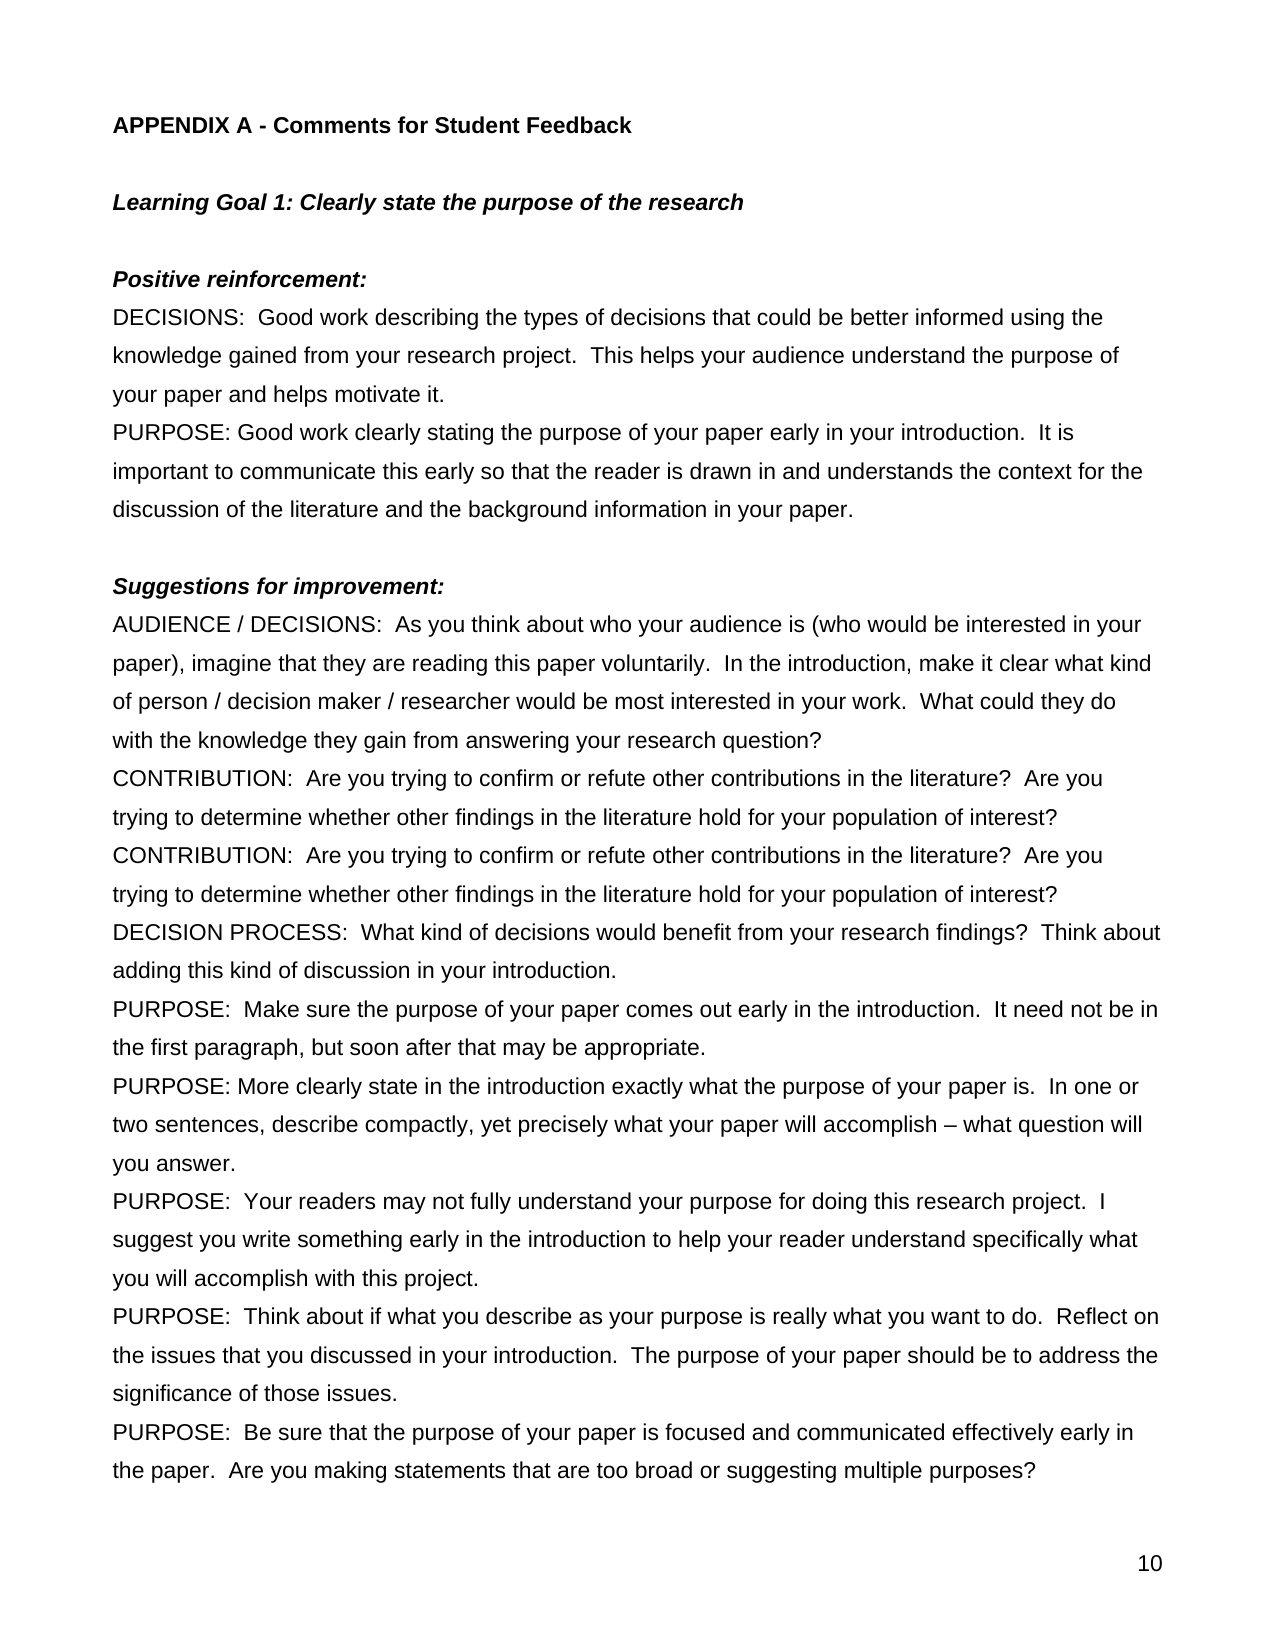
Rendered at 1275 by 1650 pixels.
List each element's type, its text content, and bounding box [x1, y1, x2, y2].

text PURPOSE: Your readers may not fully understand your purpose for doing this research project. I suggest you write something early in the introduction to help your reader understand specifically what you will accomplish with this project. [112, 1189, 1162, 1291]
text CONTRIBUTION: Are you trying to confirm or refute other contributions in the literature? Are you trying to determine whether other findings in the literature hold for your population of interest? [112, 766, 1162, 830]
text AUDIENCE / DECISIONS: As you think about who your audience is (who would be interested in your paper), imagine that they are reading this paper voluntarily. In the introduction, make it clear what kind of person / decision maker / researcher would be most interested in your work. What could they do with the knowledge they gain from answering your research question? [112, 612, 1162, 753]
text PURPOSE: Think about if what you describe as your purpose is really what you want to do. Reflect on the issues that you discussed in your introduction. The purpose of your paper should be to address the significance of those issues. [112, 1304, 1162, 1407]
text DECISIONS: Good work describing the types of decisions that could be better informed using the knowledge gained from your research project. This helps your audience understand the purpose of your paper and helps motivate it. [112, 305, 1162, 407]
text APPENDIX A - Comments for Student Feedback [112, 112, 1162, 138]
text CONTRIBUTION: Are you trying to confirm or refute other contributions in the literature? Are you trying to determine whether other findings in the literature hold for your population of interest? [112, 843, 1162, 907]
text Learning Goal 1: Clearly state the purpose of the research [112, 189, 1162, 215]
text DECISION PROCESS: What kind of decisions would benefit from your research findings? Think about adding this kind of discussion in your introduction. [112, 920, 1162, 984]
text PURPOSE: Make sure the purpose of your paper comes out early in the introduction. It need not be in the first paragraph, but soon after that may be appropriate. [112, 997, 1162, 1061]
text PURPOSE: Be sure that the purpose of your paper is focused and communicated effectively early in the paper. Are you making statements that are too broad or suggesting multiple purposes? [112, 1419, 1162, 1483]
text Suggestions for improvement: [112, 574, 1162, 599]
text Positive reinforcement: [112, 266, 1162, 292]
text PURPOSE: More clearly state in the introduction exactly what the purpose of your paper is. In one or two sentences, describe compactly, yet precisely what your paper will accomplish – what question will you answer. [112, 1073, 1162, 1176]
text PURPOSE: Good work clearly stating the purpose of your paper early in your introduction. It is important to communicate this early so that the reader is drawn in and understands the context for the discussion of the literature and the background information in your paper. [112, 420, 1162, 522]
